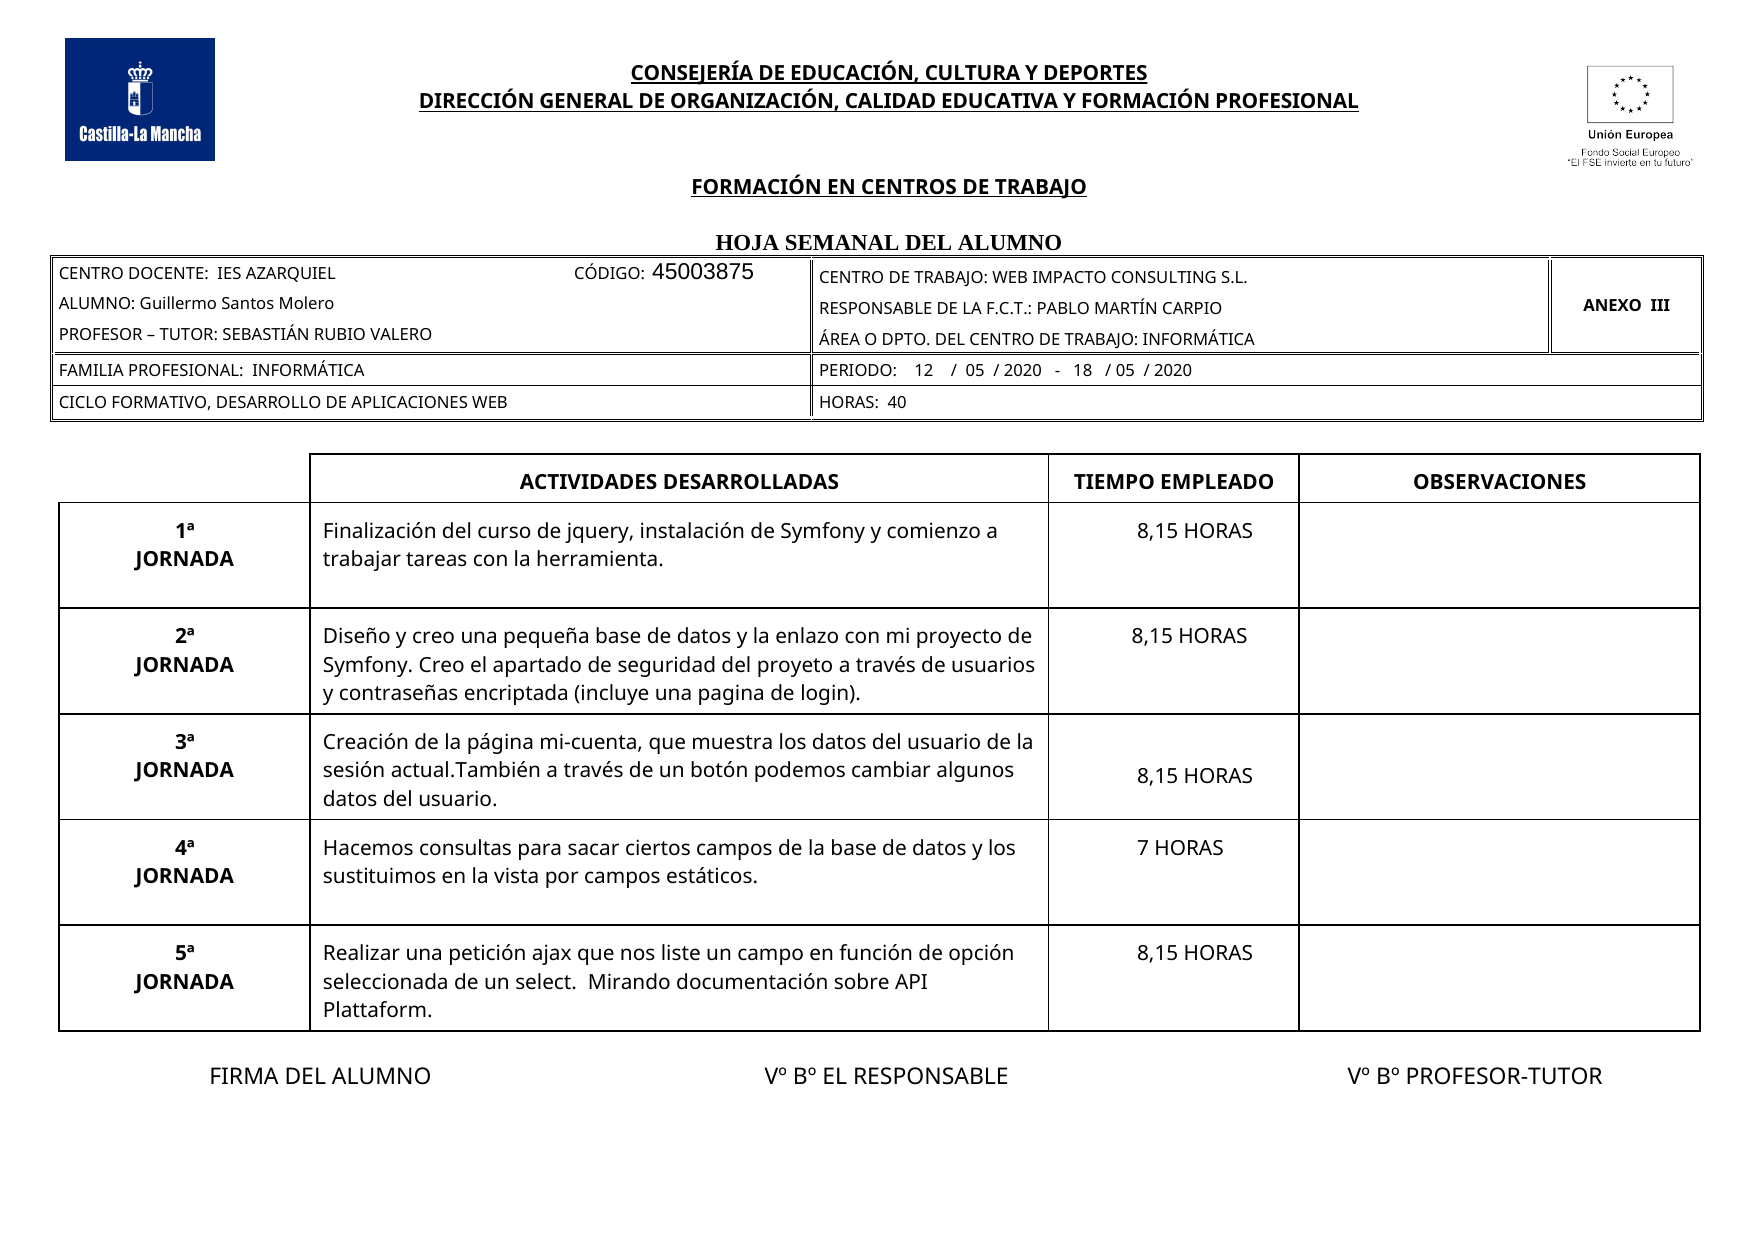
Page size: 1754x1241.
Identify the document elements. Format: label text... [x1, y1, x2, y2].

table_header TIEMPO EMPLEADO [1049, 455, 1298, 502]
table_cell [1300, 715, 1699, 818]
table_cell 5ª JORNADA [60, 926, 309, 1030]
table_cell Diseño y creo una pequeña base de datos y la enlazo con mi proyecto de Symfony. Creo el apartado de seguridad del proyeto a través de usuarios y contraseñas encriptada (incluye una pagina de login). [311, 609, 1048, 713]
picture [65, 38, 215, 161]
picture [1560, 56, 1697, 172]
table_cell 1ª JORNADA [60, 503, 309, 607]
table_header ACTIVIDADES DESARROLLADAS [311, 455, 1048, 502]
table_cell 8,15 HORAS [1049, 609, 1298, 713]
table_cell 7 HORAS [1049, 820, 1298, 924]
table_cell [1300, 503, 1699, 607]
table_cell Hacemos consultas para sacar ciertos campos de la base de datos y los sustituimos en la vista por campos estáticos. [311, 820, 1048, 924]
table_cell [1300, 926, 1699, 1030]
table_cell [1300, 820, 1699, 924]
text FIRMA DEL ALUMNO Vº Bº EL RESPONSABLE Vº Bº PROFESOR-TUTOR [209, 1060, 1718, 1091]
table_cell 8,15 HORAS [1049, 715, 1298, 818]
table_cell 4ª JORNADA [60, 820, 309, 924]
table_cell Realizar una petición ajax que nos liste un campo en función de opción seleccionada de un select. Mirando documentación sobre API Plattaform. [311, 926, 1048, 1030]
table_cell 8,15 HORAS [1049, 926, 1298, 1030]
table_header [59, 453, 309, 502]
table_cell 8,15 HORAS [1049, 503, 1298, 607]
table_cell 3ª JORNADA [60, 715, 309, 818]
table_cell [1300, 609, 1699, 713]
table_cell 2ª JORNADA [60, 609, 309, 713]
table_cell Finalización del curso de jquery, instalación de Symfony y comienzo a trabajar tareas con la herramienta. [311, 503, 1048, 607]
table_header OBSERVACIONES [1300, 455, 1699, 502]
table_cell Creación de la página mi-cuenta, que muestra los datos del usuario de la sesión actual.También a través de un botón podemos cambiar algunos datos del usuario. [311, 715, 1048, 818]
